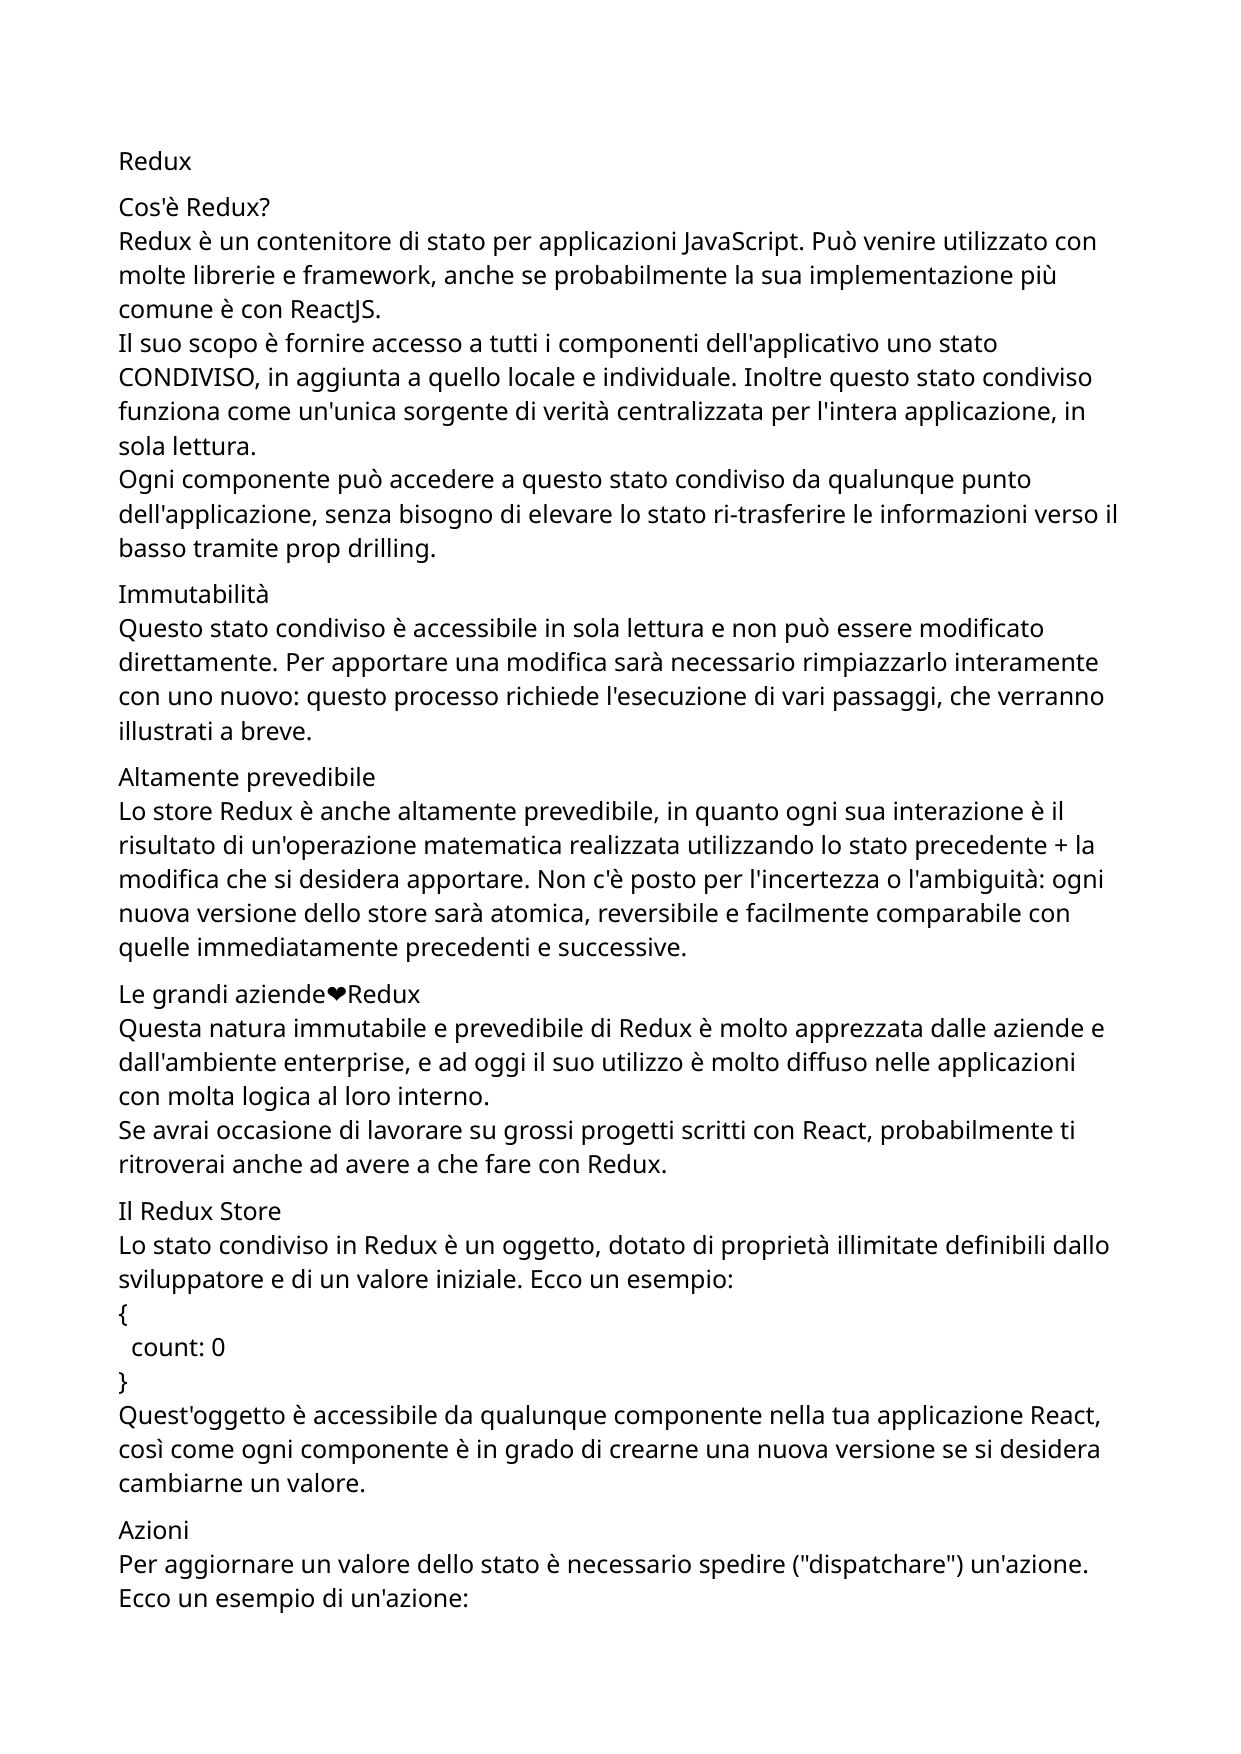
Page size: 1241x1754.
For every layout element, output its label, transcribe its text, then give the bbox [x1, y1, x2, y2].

text Il suo scopo è fornire accesso a tutti i componenti dell'applicativo uno stato CONDIVISO, in aggiunta a quello locale e individuale. Inoltre questo stato condiviso funziona come un'unica sorgente di verità centralizzata per l'intera applicazione, in sola lettura. [118, 326, 1122, 462]
text Lo stato condiviso in Redux è un oggetto, dotato di proprietà illimitate definibili dallo sviluppatore e di un valore iniziale. Ecco un esempio: [118, 1227, 1122, 1296]
text Ogni componente può accedere a questo stato condiviso da qualunque punto dell'applicazione, senza bisogno di elevare lo stato ri-trasferire le informazioni verso il basso tramite prop drilling. [118, 462, 1122, 564]
text Ecco un esempio di un'azione: [118, 1581, 1122, 1615]
text Se avrai occasione di lavorare su grossi progetti scritti con React, probabilmente ti ritroverai anche ad avere a che fare con Redux. [118, 1113, 1122, 1181]
text Lo store Redux è anche altamente prevedibile, in quanto ogni sua interazione è il risultato di un'operazione matematica realizzata utilizzando lo stato precedente + la modifica che si desidera apportare. Non c'è posto per l'incertezza o l'ambiguità: ogni nuova versione dello store sarà atomica, reversibile e facilmente comparabile con quelle immediatamente precedenti e successive. [118, 794, 1122, 964]
subtitle Redux [118, 143, 1122, 177]
subtitle Cos'è Redux? [118, 190, 1122, 224]
subtitle Altamente prevedibile [118, 760, 1122, 794]
subtitle Le grandi aziende❤️Redux [118, 977, 1122, 1011]
text Per aggiornare un valore dello stato è necessario spedire ("dispatchare") un'azione. [118, 1547, 1122, 1581]
text Redux è un contenitore di stato per applicazioni JavaScript. Può venire utilizzato con molte librerie e framework, anche se probabilmente la sua implementazione più comune è con ReactJS. [118, 224, 1122, 326]
text Questo stato condiviso è accessibile in sola lettura e non può essere modificato direttamente. Per apportare una modifica sarà necessario rimpiazzarlo interamente con uno nuovo: questo processo richiede l'esecuzione di vari passaggi, che verranno illustrati a breve. [118, 611, 1122, 747]
subtitle Immutabilità [118, 577, 1122, 611]
text Questa natura immutabile e prevedibile di Redux è molto apprezzata dalle aziende e dall'ambiente enterprise, e ad oggi il suo utilizzo è molto diffuso nelle applicazioni con molta logica al loro interno. [118, 1011, 1122, 1113]
text Quest'oggetto è accessibile da qualunque componente nella tua applicazione React, così come ogni componente è in grado di crearne una nuova versione se si desidera cambiarne un valore. [118, 1398, 1122, 1500]
text { count: 0 } [118, 1296, 1122, 1398]
subtitle Il Redux Store [118, 1193, 1122, 1227]
subtitle Azioni [118, 1512, 1122, 1547]
